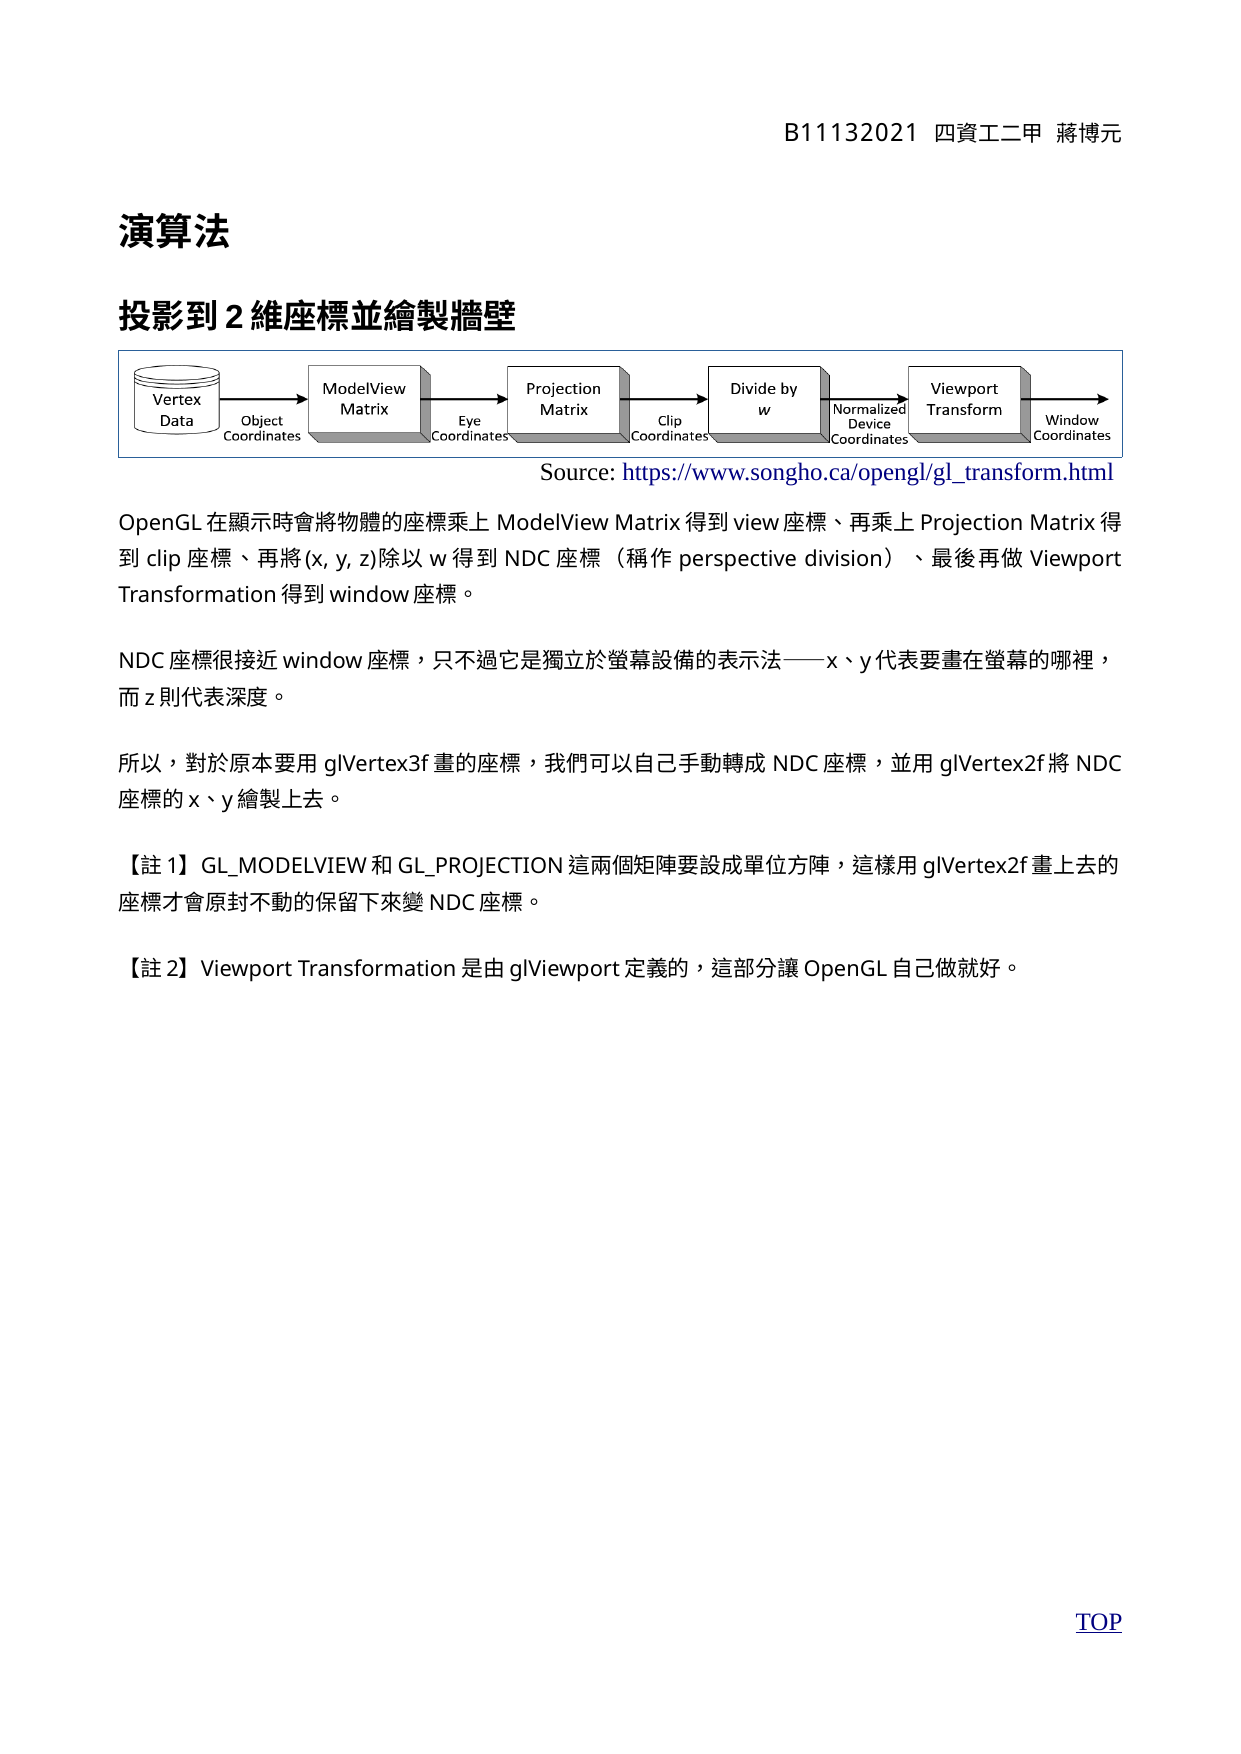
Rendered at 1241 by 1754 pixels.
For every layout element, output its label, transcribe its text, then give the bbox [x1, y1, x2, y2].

text NDC座標很接近window座標，只不過它是獨立於螢幕設備的表示法——x、y代表要畫在螢幕的哪裡，而z則代表深度。 [118, 643, 1122, 712]
text 【註1】GL_MODELVIEW和GL_PROJECTION這兩個矩陣要設成單位方陣，這樣用glVertex2f畫上去的座標才會原封不動的保留下來變NDC座標。 [118, 848, 1122, 916]
text 所以，對於原本要用glVertex3f畫的座標，我們可以自己手動轉成NDC座標，並用glVertex2f將NDC座標的x、y繪製上去。 [118, 746, 1122, 814]
text OpenGL在顯示時會將物體的座標乘上ModelView Matrix得到view座標、再乘上Projection Matrix得到clip座標、再將(x, y, z)除以w得到NDC座標（稱作perspective division）、最後再做Viewport Transformation得到window座標。 [118, 504, 1122, 609]
subtitle 投影到2維座標並繪製牆壁 [118, 289, 1122, 338]
picture [121, 353, 1119, 455]
text 【註2】Viewport Transformation是由glViewport定義的，這部分讓OpenGL自己做就好。 [118, 951, 1122, 982]
subtitle 演算法 [118, 202, 1122, 256]
